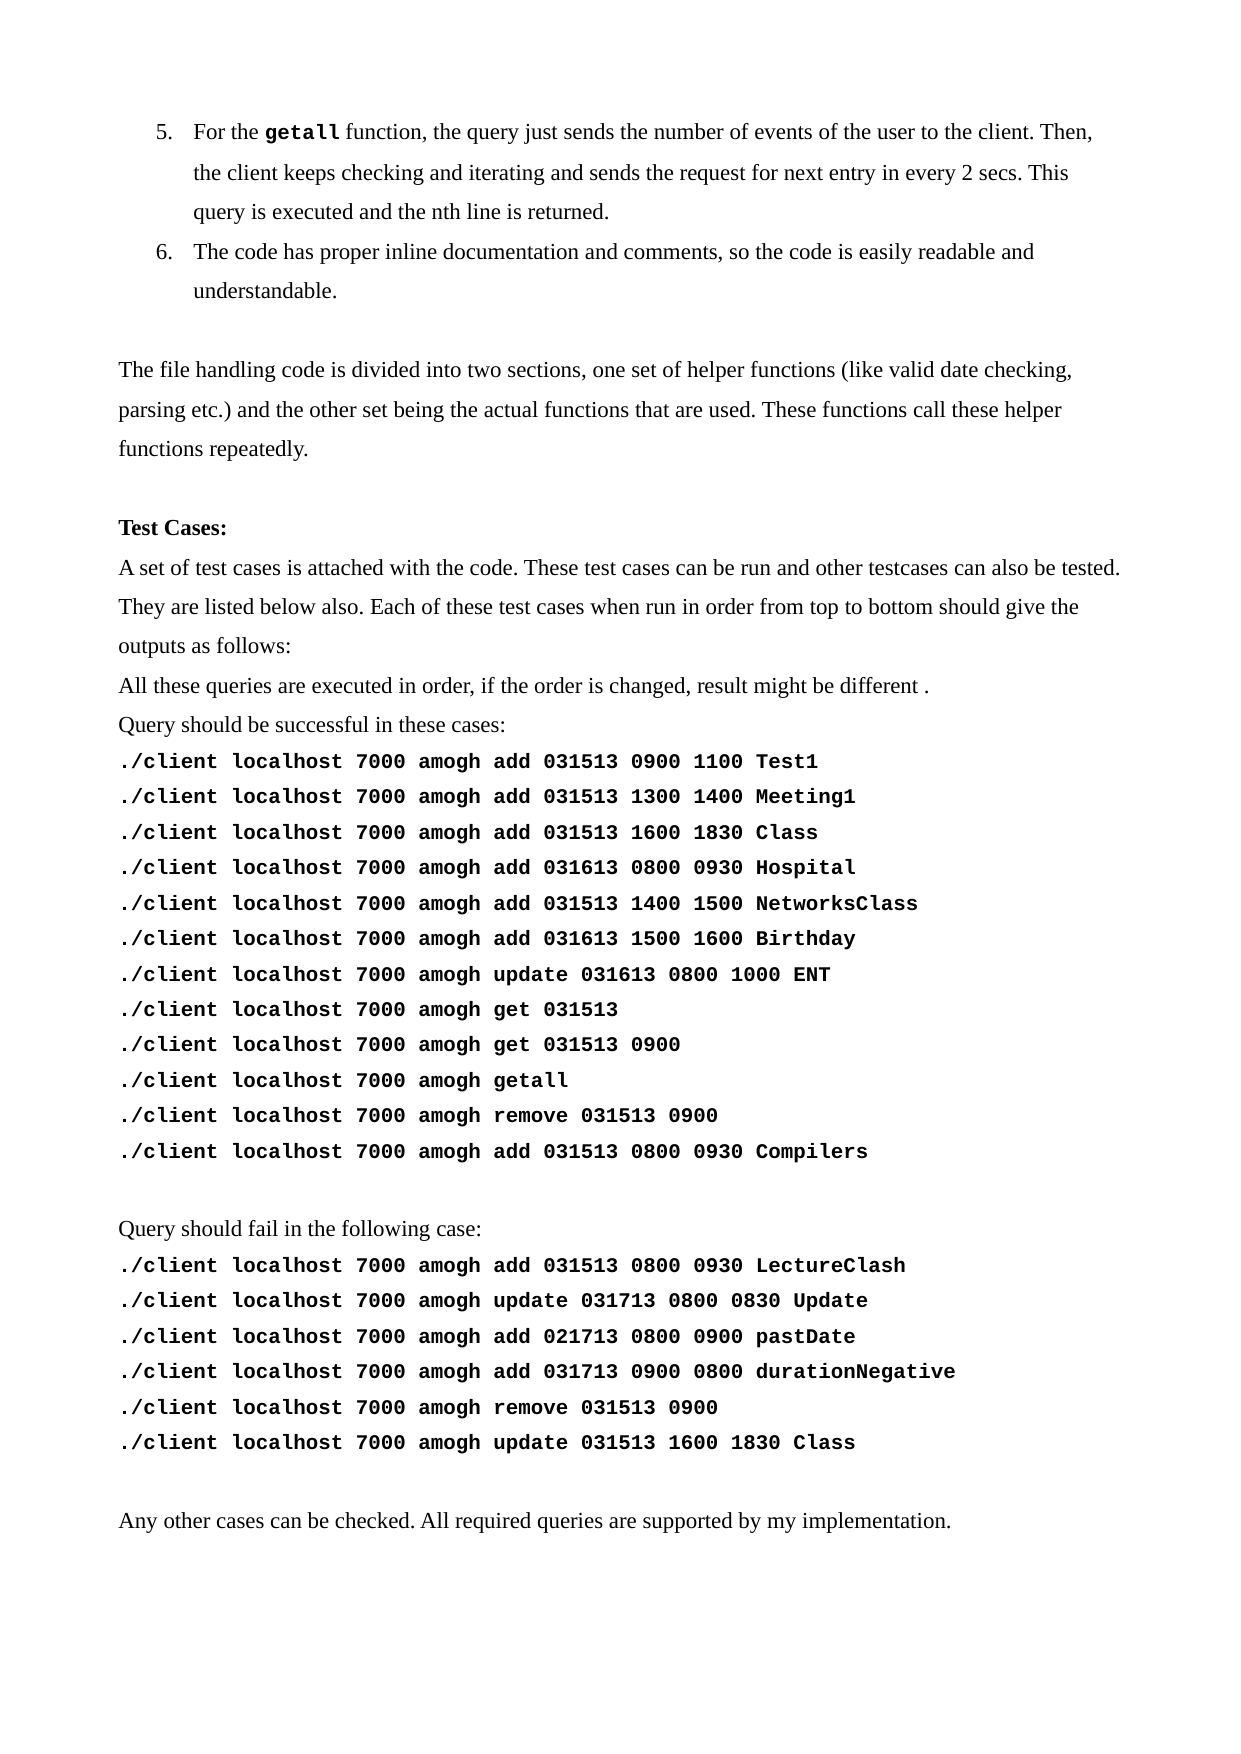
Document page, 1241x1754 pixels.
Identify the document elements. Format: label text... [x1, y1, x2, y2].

text The file handling code is divided into two sections, one set of helper functions (like valid date checking, parsing etc.) and the other set being the actual functions that are used. These functions call these helper functions repeatedly. [118, 317, 1122, 462]
text ./client localhost 7000 amogh get 031513 [118, 999, 1122, 1023]
text ./client localhost 7000 amogh add 031513 0800 0930 Compilers [118, 1141, 1122, 1164]
text ./client localhost 7000 amogh getall [118, 1070, 1122, 1093]
text ./client localhost 7000 amogh remove 031513 0900 [118, 1105, 1122, 1129]
text ./client localhost 7000 amogh update 031613 0800 1000 ENT [118, 963, 1122, 987]
text Test Cases: [118, 514, 1122, 541]
text ./client localhost 7000 amogh remove 031513 0900 [118, 1397, 1122, 1420]
text Any other cases can be checked. All required queries are supported by my implementation. [118, 1507, 1122, 1533]
text ./client localhost 7000 amogh add 031513 1300 1400 Meeting1 [118, 786, 1122, 810]
text Query should be successful in these cases: [118, 712, 1122, 738]
text ./client localhost 7000 amogh add 031513 1600 1830 Class [118, 822, 1122, 846]
text ./client localhost 7000 amogh add 031713 0900 0800 durationNegative [118, 1361, 1122, 1385]
text ./client localhost 7000 amogh update 031513 1600 1830 Class [118, 1432, 1122, 1456]
text Query should fail in the following case: [118, 1216, 1122, 1242]
list For the getall function, the query just sends the number of events of the user to the client. Then, the client keeps checking and iterating and sends the request for next entry in every 2 secs. This query is executed and the nth line is returned. [156, 118, 1122, 225]
text A set of test cases is attached with the code. These test cases can be run and other testcases can also be tested. They are listed below also. Each of these test cases when run in order from top to bottom should give the outputs as follows: [118, 554, 1122, 659]
text ./client localhost 7000 amogh add 031613 1500 1600 Birthday [118, 928, 1122, 952]
text ./client localhost 7000 amogh update 031713 0800 0830 Update [118, 1290, 1122, 1314]
list The code has proper inline documentation and comments, so the code is easily readable and understandable. [156, 238, 1122, 304]
text ./client localhost 7000 amogh add 031513 0900 1100 Test1 [118, 751, 1122, 775]
text ./client localhost 7000 amogh get 031513 0900 [118, 1034, 1122, 1058]
text ./client localhost 7000 amogh add 031513 0800 0930 LectureClash [118, 1255, 1122, 1279]
text ./client localhost 7000 amogh add 031613 0800 0930 Hospital [118, 857, 1122, 881]
text ./client localhost 7000 amogh add 031513 1400 1500 NetworksClass [118, 893, 1122, 916]
text ./client localhost 7000 amogh add 021713 0800 0900 pastDate [118, 1326, 1122, 1349]
text All these queries are executed in order, if the order is changed, result might be different . [118, 672, 1122, 698]
